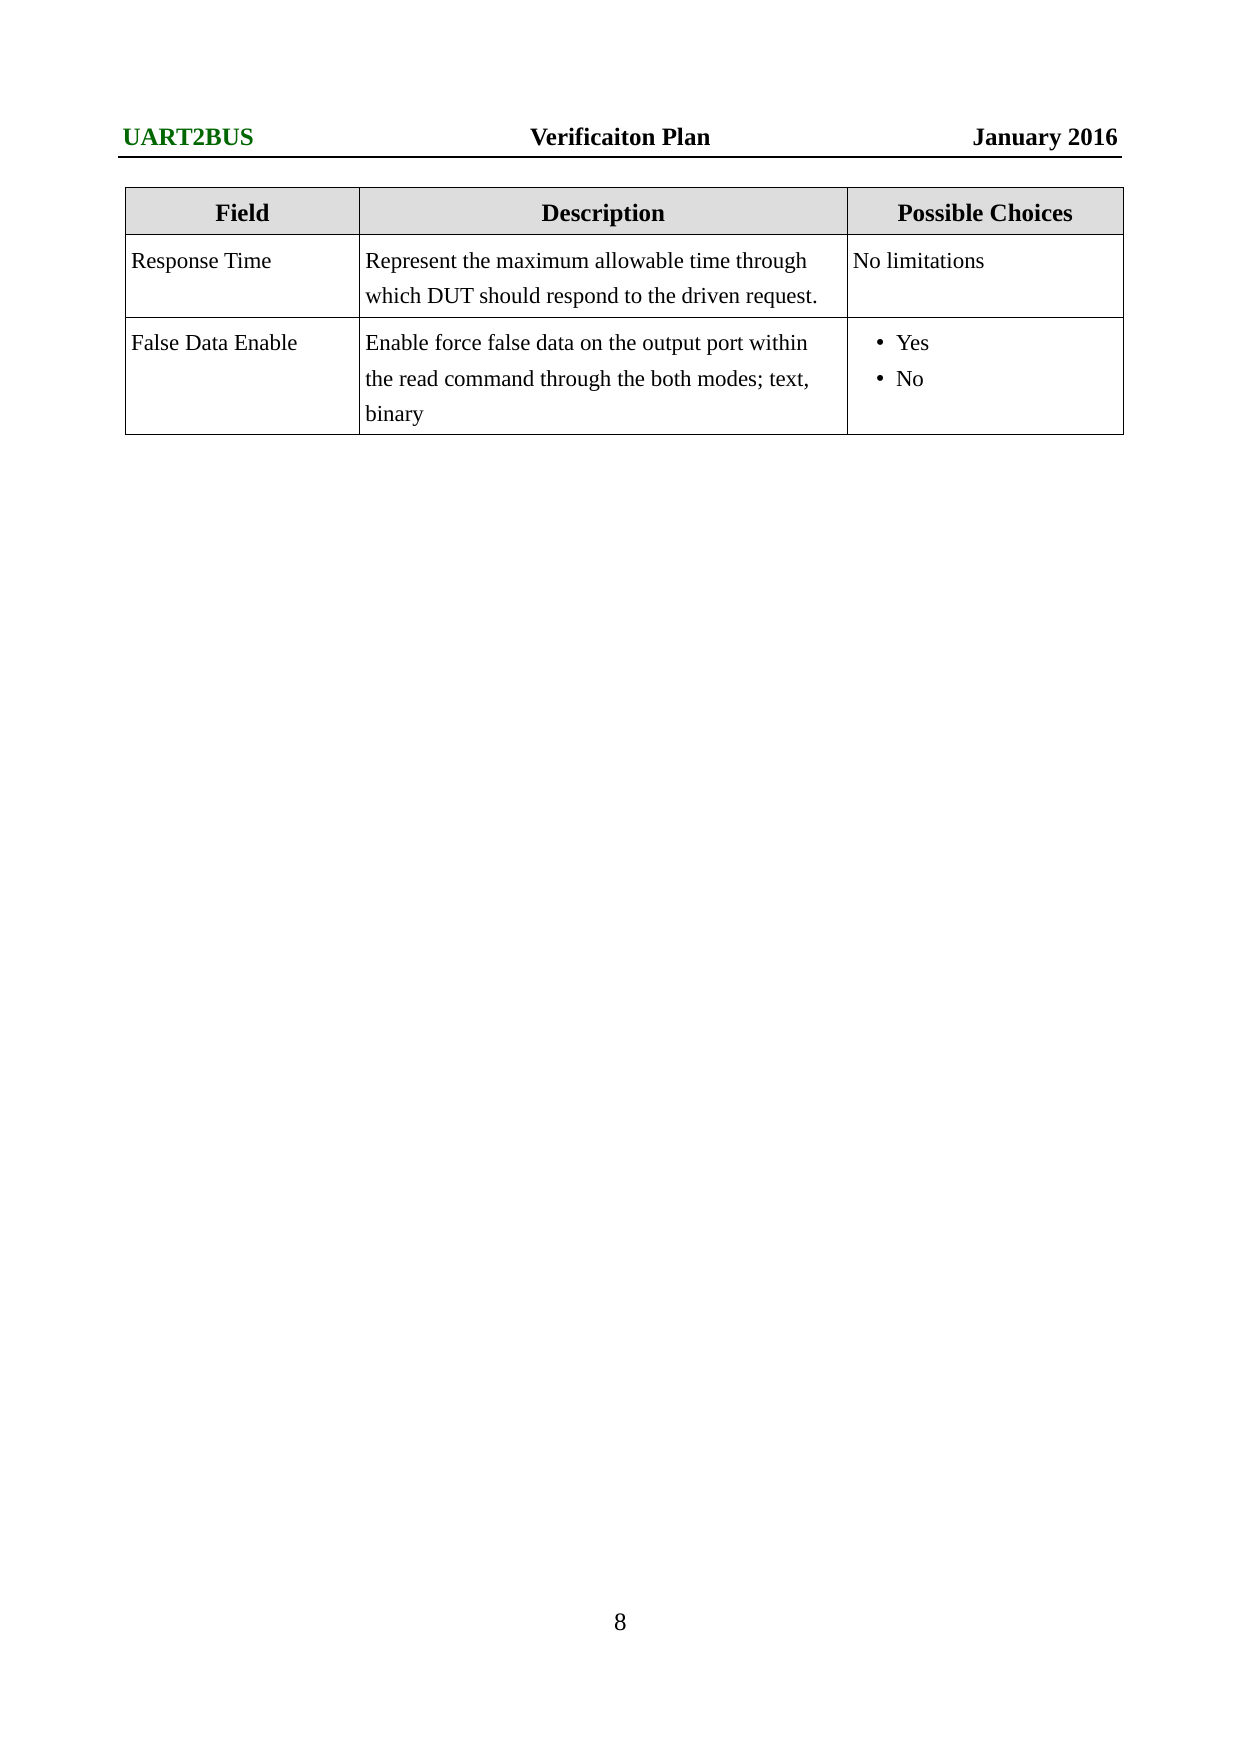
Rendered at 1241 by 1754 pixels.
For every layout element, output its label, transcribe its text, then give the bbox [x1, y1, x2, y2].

table_cell Response Time [126, 235, 359, 317]
table_header Description [360, 188, 847, 234]
table_header Field [126, 188, 359, 234]
table_cell Enable force false data on the output port within the read command through the both modes; text, binary [360, 318, 847, 434]
table_header Possible Choices [848, 188, 1123, 234]
table_cell Yes No [848, 318, 1123, 434]
table_cell False Data Enable [126, 318, 359, 434]
table_cell Represent the maximum allowable time through which DUT should respond to the driven request. [360, 235, 847, 317]
table_cell No limitations [848, 235, 1123, 317]
